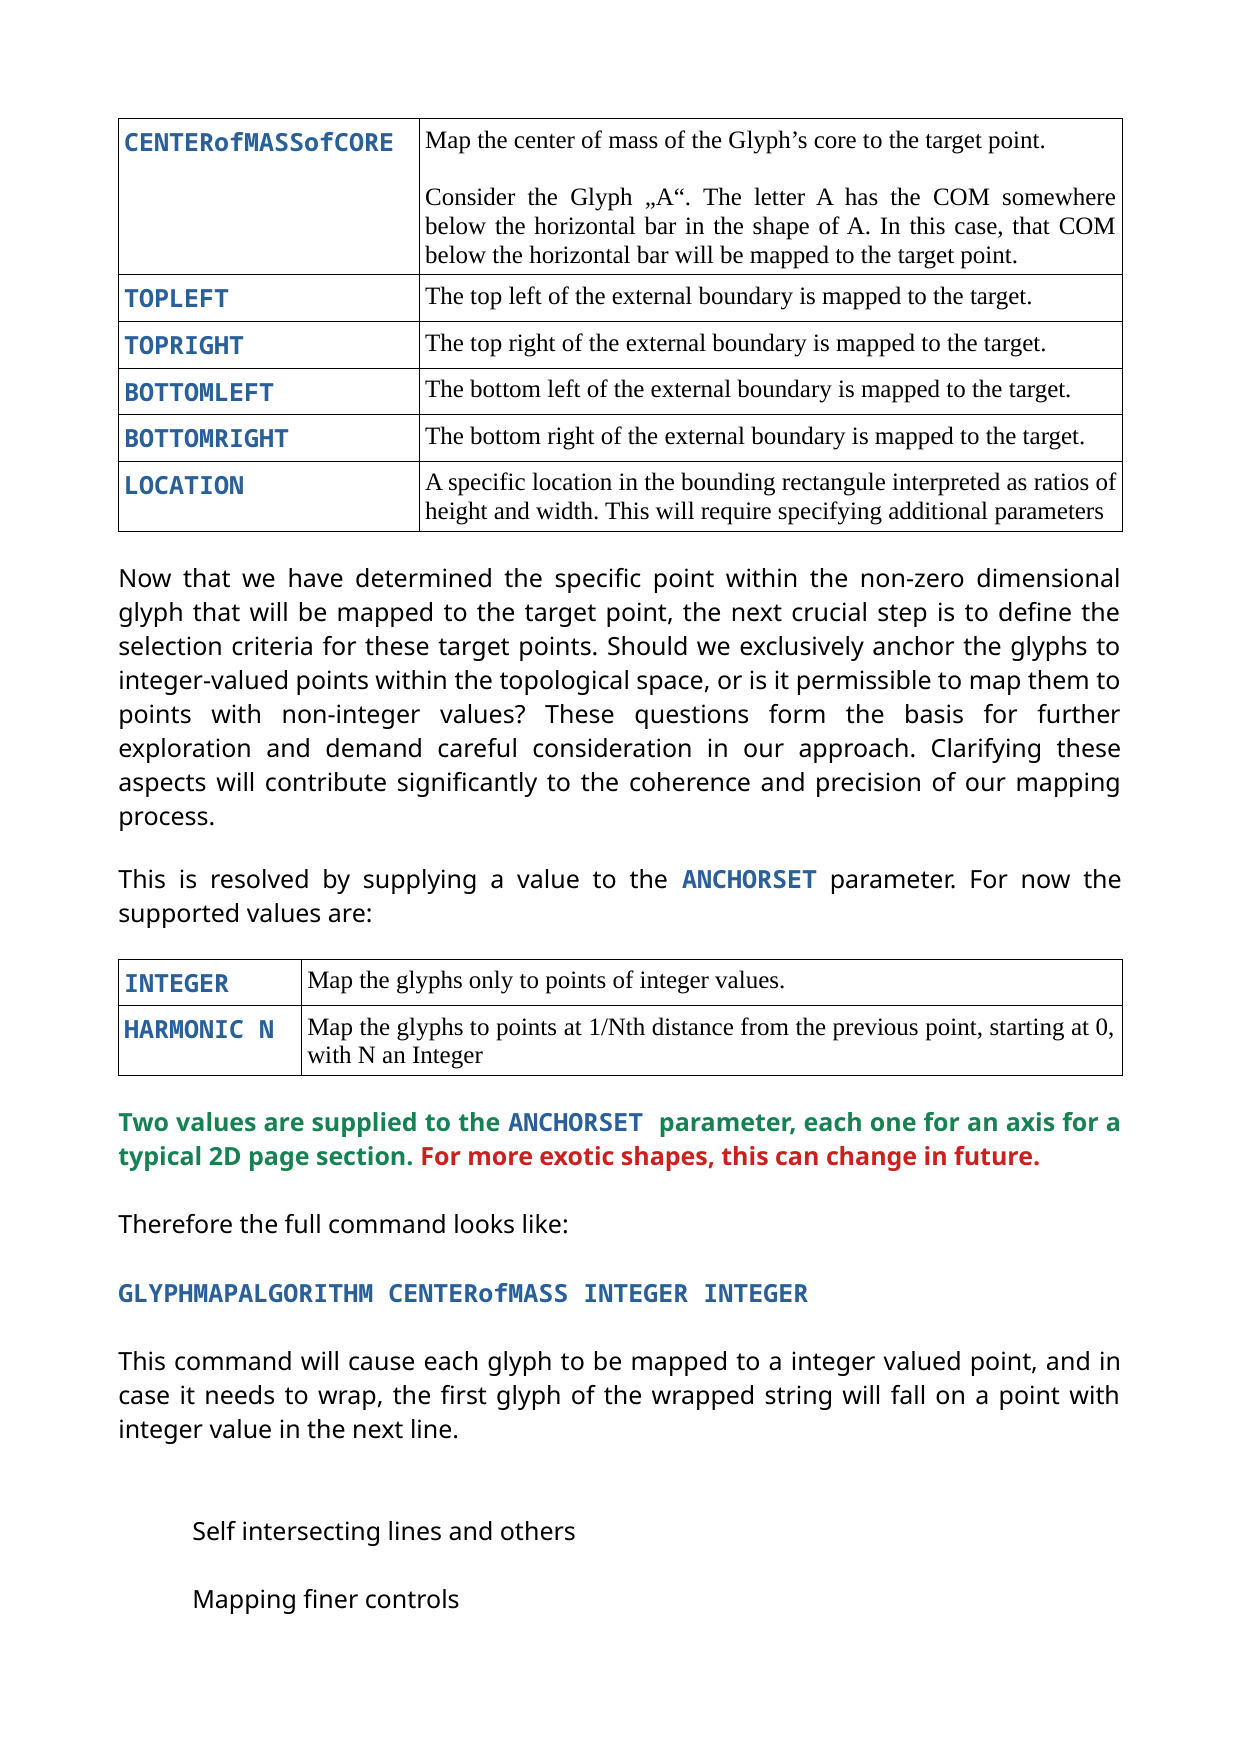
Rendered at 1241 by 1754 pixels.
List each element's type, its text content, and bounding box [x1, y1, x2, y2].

table_cell CENTERofMASSofCORE [119, 119, 419, 274]
text Two values are supplied to the ANCHORSET parameter, each one for an axis for a typical 2D page section. For more exotic shapes, this can change in future. [118, 1105, 1122, 1173]
table_cell Map the glyphs to points at 1/Nth distance from the previous point, starting at 0, with N an Integer [302, 1006, 1122, 1075]
table_cell TOPRIGHT [119, 322, 419, 367]
table_cell HARMONIC N [119, 1006, 301, 1075]
table_cell TOPLEFT [119, 275, 419, 321]
text Mapping finer controls [118, 1582, 1122, 1616]
text GLYPHMAPALGORITHM CENTERofMASS INTEGER INTEGER [118, 1275, 1122, 1309]
table_cell The top right of the external boundary is mapped to the target. [420, 322, 1122, 367]
text Therefore the full command looks like: [118, 1207, 1122, 1241]
table_cell The top left of the external boundary is mapped to the target. [420, 275, 1122, 321]
table_cell LOCATION [119, 462, 419, 531]
table_header Map the glyphs only to points of integer values. [302, 960, 1122, 1005]
text Self intersecting lines and others [118, 1514, 1122, 1548]
table_cell BOTTOMRIGHT [119, 415, 419, 461]
table_cell A specific location in the bounding rectangule interpreted as ratios of height and width. This will require specifying additional parameters [420, 462, 1122, 531]
table_cell BOTTOMLEFT [119, 369, 419, 414]
text This is resolved by supplying a value to the ANCHORSET parameter. For now the supported values are: [118, 862, 1122, 930]
table_header INTEGER [119, 960, 301, 1005]
text Now that we have determined the specific point within the non-zero dimensional glyph that will be mapped to the target point, the next crucial step is to define the selection criteria for these target points. Should we exclusively anchor the glyphs to integer-valued points within the topological space, or is it permissible to map them to points with non-integer values? These questions form the basis for further exploration and demand careful consideration in our approach. Clarifying these aspects will contribute significantly to the coherence and precision of our mapping process. [118, 560, 1122, 833]
text This command will cause each glyph to be mapped to a integer valued point, and in case it needs to wrap, the first glyph of the wrapped string will fall on a point with integer value in the next line. [118, 1343, 1122, 1446]
table_cell Map the center of mass of the Glyph’s core to the target point. Consider the Glyph „A“. The letter A has the COM somewhere below the horizontal bar in the shape of A. In this case, that COM below the horizontal bar will be mapped to the target point. [420, 119, 1122, 274]
table_cell The bottom left of the external boundary is mapped to the target. [420, 369, 1122, 414]
table_cell The bottom right of the external boundary is mapped to the target. [420, 415, 1122, 461]
